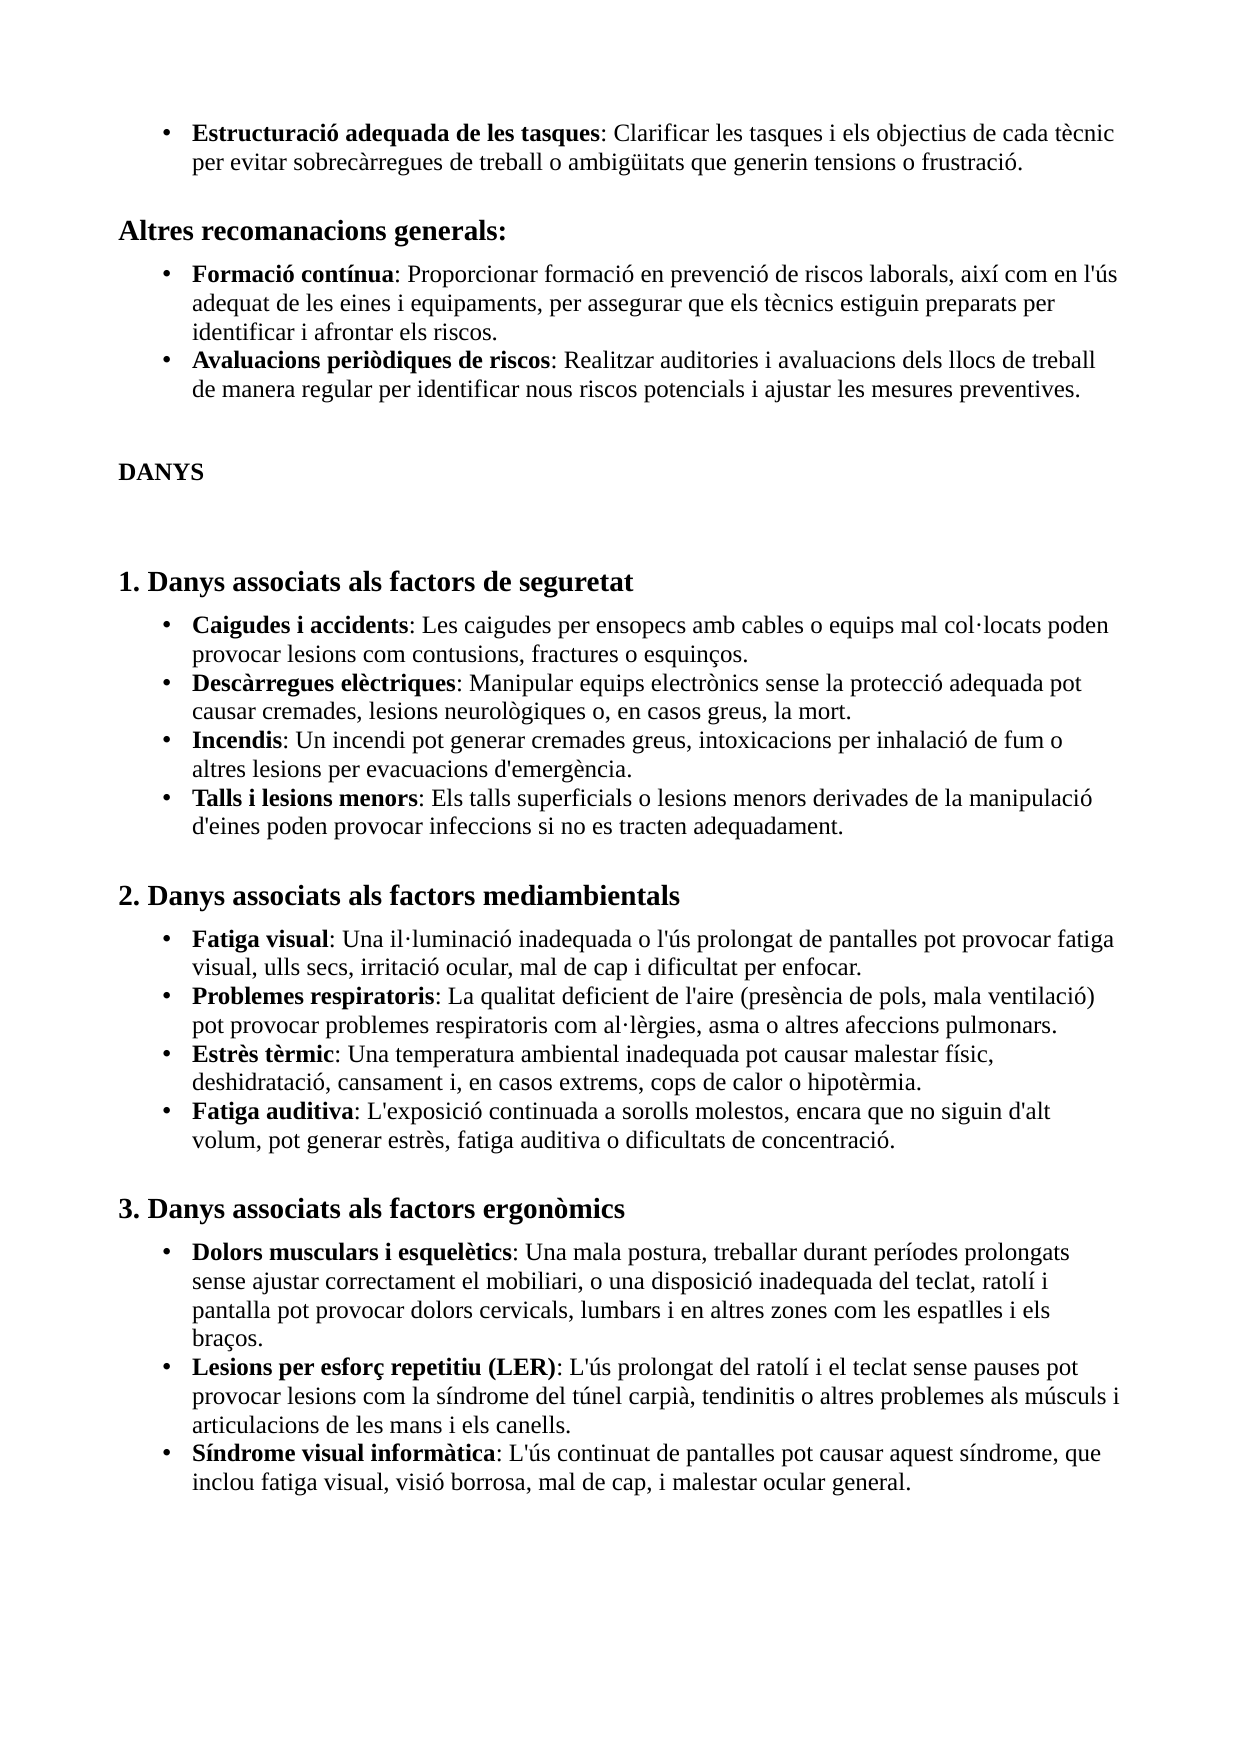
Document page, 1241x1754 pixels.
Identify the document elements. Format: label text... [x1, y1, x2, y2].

subtitle Altres recomanacions generals: [118, 213, 1122, 247]
subtitle 1. Danys associats als factors de seguretat [118, 564, 1122, 598]
subtitle 2. Danys associats als factors mediambientals [118, 878, 1122, 911]
list Formació contínua: Proporcionar formació en prevenció de riscos laborals, així com en l'ús adequat de les eines i equipaments, per assegurar que els tècnics estiguin preparats per identificar i afrontar els riscos. [162, 259, 1122, 345]
list Incendis: Un incendi pot generar cremades greus, intoxicacions per inhalació de fum o altres lesions per evacuacions d'emergència. [162, 725, 1122, 783]
list Problemes respiratoris: La qualitat deficient de l'aire (presència de pols, mala ventilació) pot provocar problemes respiratoris com al·lèrgies, asma o altres afeccions pulmonars. [162, 981, 1122, 1039]
subtitle 3. Danys associats als factors ergonòmics [118, 1191, 1122, 1225]
list Estructuració adequada de les tasques: Clarificar les tasques i els objectius de cada tècnic per evitar sobrecàrregues de treball o ambigüitats que generin tensions o frustració. [162, 118, 1122, 176]
list Dolors musculars i esquelètics: Una mala postura, treballar durant períodes prolongats sense ajustar correctament el mobiliari, o una disposició inadequada del teclat, ratolí i pantalla pot provocar dolors cervicals, lumbars i en altres zones com les espatlles i els braços. [162, 1237, 1122, 1352]
list Lesions per esforç repetitiu (LER): L'ús prolongat del ratolí i el teclat sense pauses pot provocar lesions com la síndrome del túnel carpià, tendinitis o altres problemes als músculs i articulacions de les mans i els canells. [162, 1352, 1122, 1438]
list Estrès tèrmic: Una temperatura ambiental inadequada pot causar malestar físic, deshidratació, cansament i, en casos extrems, cops de calor o hipotèrmia. [162, 1039, 1122, 1096]
list Descàrregues elèctriques: Manipular equips electrònics sense la protecció adequada pot causar cremades, lesions neurològiques o, en casos greus, la mort. [162, 668, 1122, 725]
list Avaluacions periòdiques de riscos: Realitzar auditories i avaluacions dels llocs de treball de manera regular per identificar nous riscos potencials i ajustar les mesures preventives. [162, 345, 1122, 403]
list Fatiga auditiva: L'exposició continuada a sorolls molestos, encara que no siguin d'alt volum, pot generar estrès, fatiga auditiva o dificultats de concentració. [162, 1096, 1122, 1154]
list Caigudes i accidents: Les caigudes per ensopecs amb cables o equips mal col·locats poden provocar lesions com contusions, fractures o esquinços. [162, 610, 1122, 668]
list Fatiga visual: Una il·luminació inadequada o l'ús prolongat de pantalles pot provocar fatiga visual, ulls secs, irritació ocular, mal de cap i dificultat per enfocar. [162, 924, 1122, 981]
text DANYS [118, 457, 1122, 485]
list Síndrome visual informàtica: L'ús continuat de pantalles pot causar aquest síndrome, que inclou fatiga visual, visió borrosa, mal de cap, i malestar ocular general. [162, 1438, 1122, 1496]
list Talls i lesions menors: Els talls superficials o lesions menors derivades de la manipulació d'eines poden provocar infeccions si no es tracten adequadament. [162, 783, 1122, 840]
